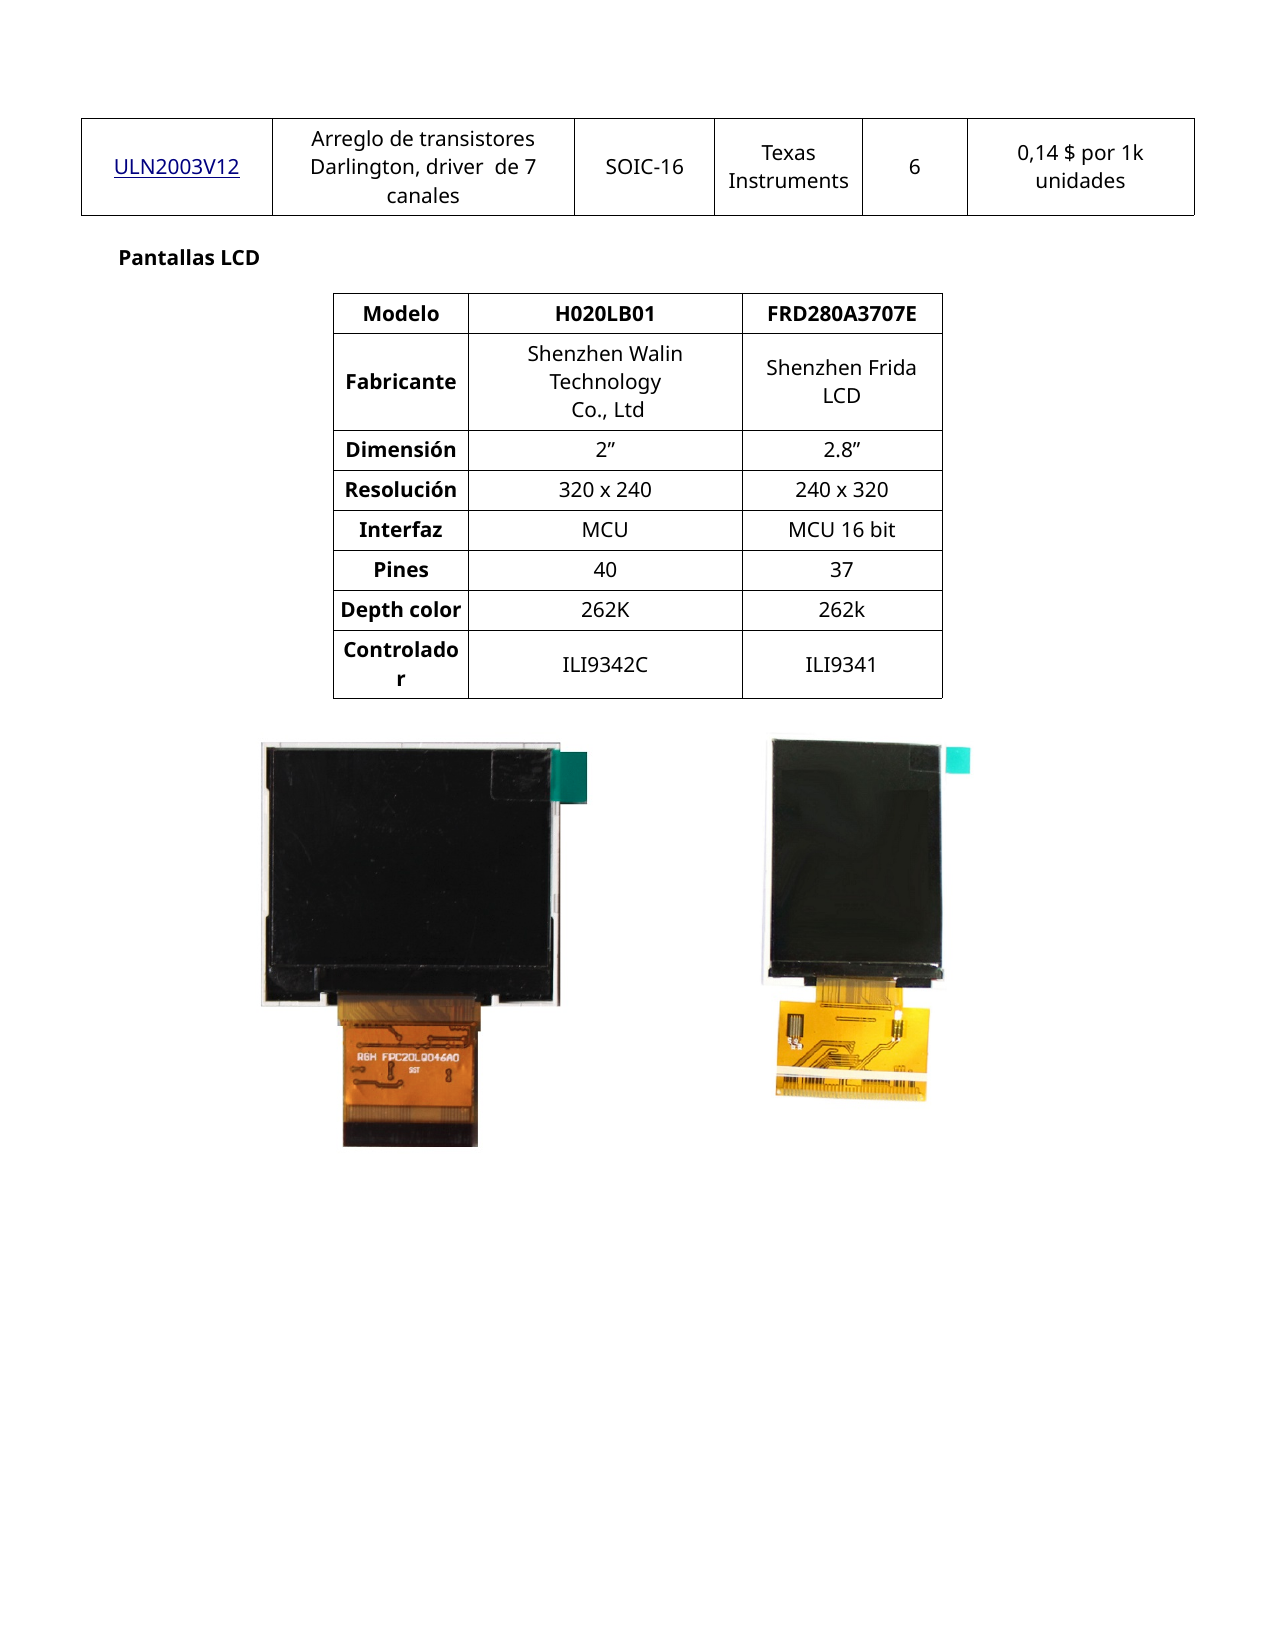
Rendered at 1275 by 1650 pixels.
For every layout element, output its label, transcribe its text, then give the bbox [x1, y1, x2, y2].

table_cell Depth color [334, 591, 468, 630]
table_cell ILI9342C [469, 631, 742, 698]
table_cell Shenzhen Walin Technology Co., Ltd [469, 334, 742, 430]
text Pantallas LCD [118, 243, 1157, 272]
table_cell 262K [469, 591, 742, 630]
table_cell 40 [469, 551, 742, 590]
table_header H020LB01 [469, 294, 742, 333]
table_cell Interfaz [334, 511, 468, 550]
table_cell ILI9341 [743, 631, 942, 698]
table_cell SOIC-16 [575, 119, 714, 215]
picture [686, 725, 1040, 1123]
table_cell Shenzhen Frida LCD [743, 334, 942, 430]
table_cell Arreglo de transistores Darlington, driver de 7 canales [273, 119, 574, 215]
table_cell 2.8” [743, 431, 942, 470]
table_cell MCU [469, 511, 742, 550]
table_cell MCU 16 bit [743, 511, 942, 550]
table_cell 240 x 320 [743, 471, 942, 510]
table_cell ULN2003V12 [82, 119, 272, 215]
table_header FRD280A3707E [743, 294, 942, 333]
table_cell 0,14 $ por 1k unidades [968, 119, 1194, 215]
picture [255, 729, 618, 1154]
table_header Modelo [334, 294, 468, 333]
table_cell 2” [469, 431, 742, 470]
table_cell 37 [743, 551, 942, 590]
table_cell Controlador [334, 631, 468, 698]
table_cell Resolución [334, 471, 468, 510]
table_cell 6 [863, 119, 967, 215]
table_cell 262k [743, 591, 942, 630]
table_cell Texas Instruments [715, 119, 862, 215]
table_cell Dimensión [334, 431, 468, 470]
table_cell 320 x 240 [469, 471, 742, 510]
table_cell Pines [334, 551, 468, 590]
table_cell Fabricante [334, 334, 468, 430]
